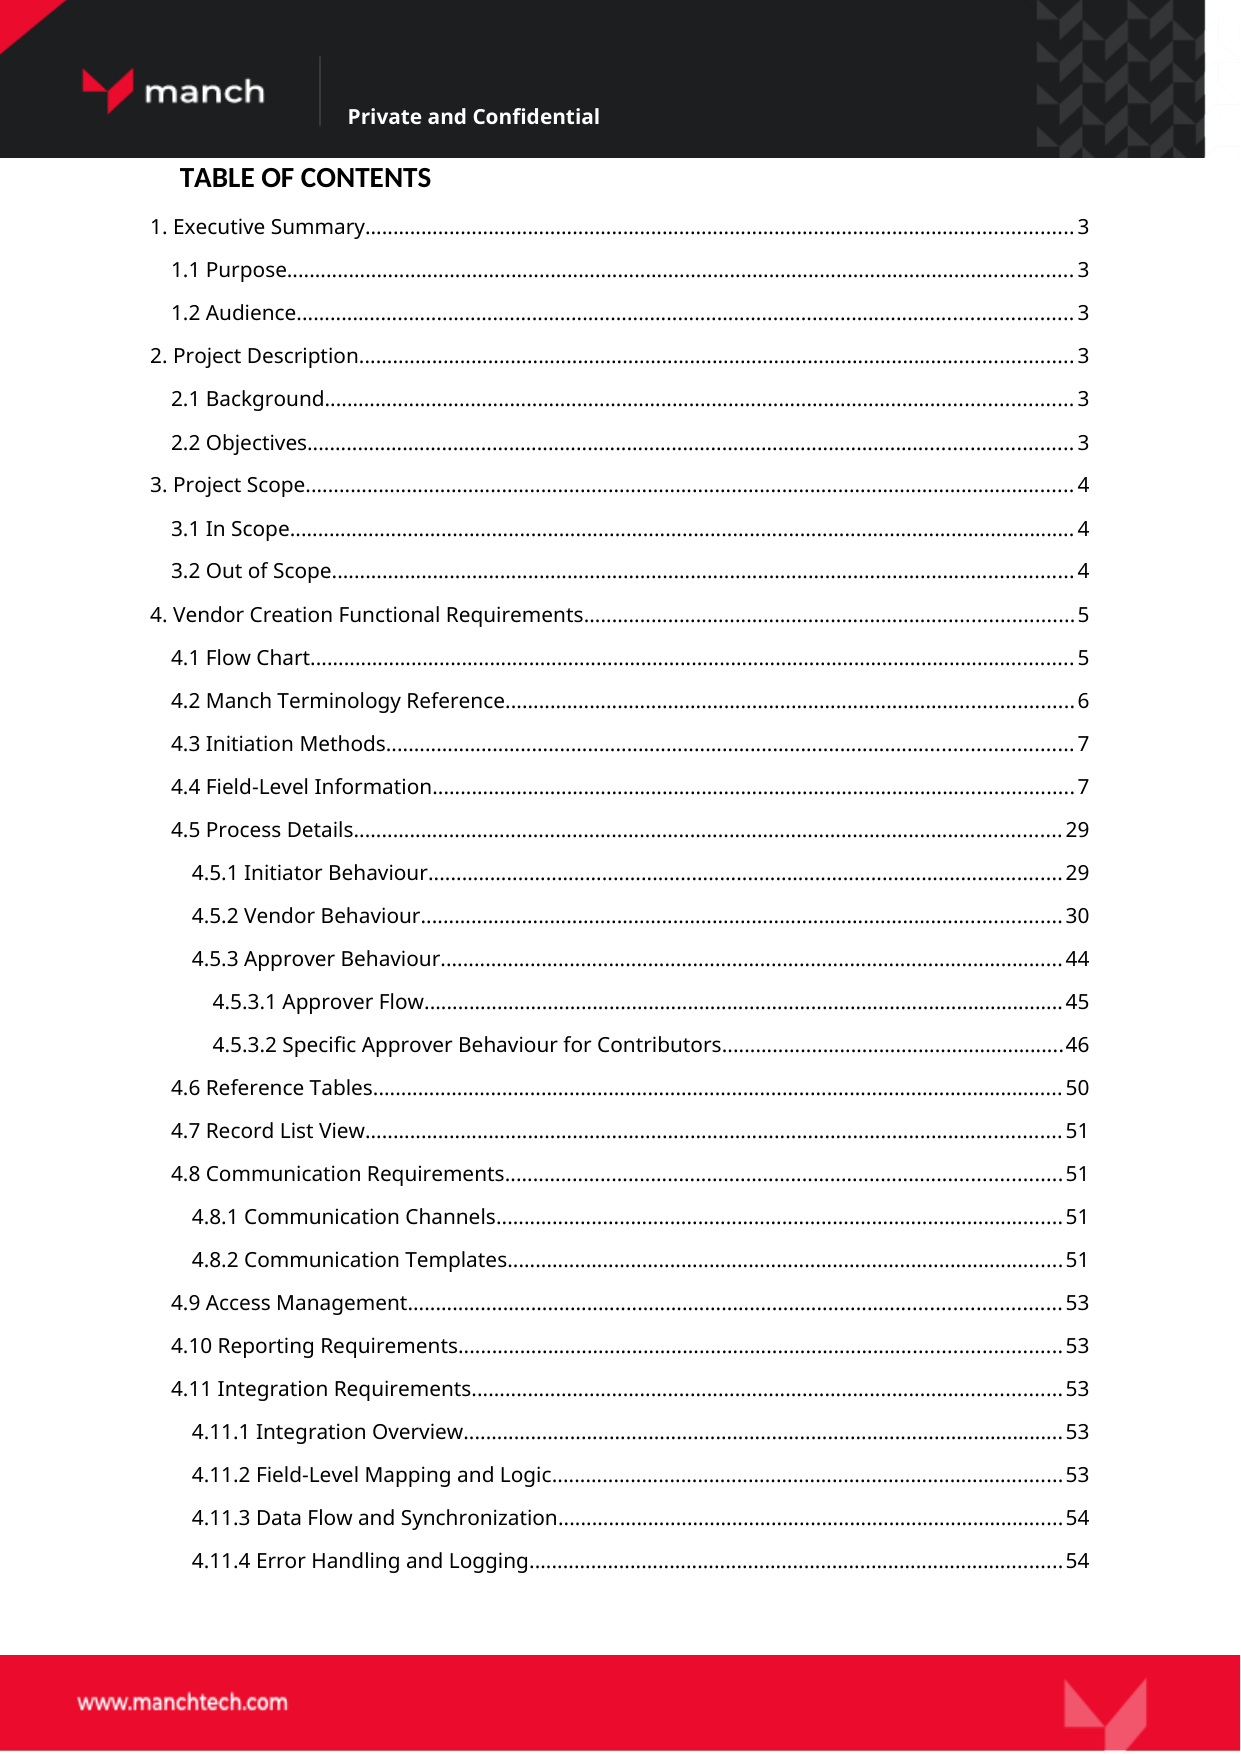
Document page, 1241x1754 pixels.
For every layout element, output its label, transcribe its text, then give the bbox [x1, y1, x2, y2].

text 4.8.1 Communication Channels 51 [192, 1202, 1090, 1230]
text 4.5 Process Details 29 [171, 815, 1090, 843]
text 1.1 Purpose 3 [171, 256, 1090, 284]
text 4.11 Integration Requirements 53 [171, 1374, 1090, 1402]
text 4.11.3 Data Flow and Synchronization 54 [192, 1503, 1090, 1532]
text 4.11.4 Error Handling and Logging 54 [192, 1546, 1090, 1574]
text 4.10 Reporting Requirements 53 [171, 1331, 1090, 1359]
text 4.5.3 Approver Behaviour 44 [192, 944, 1090, 972]
text 4.11.1 Integration Overview 53 [192, 1417, 1090, 1446]
text 4.6 Reference Tables 50 [171, 1073, 1090, 1101]
text 4.5.1 Initiator Behaviour 29 [192, 858, 1090, 886]
text 4.3 Initiation Methods 7 [171, 729, 1090, 757]
text 4.2 Manch Terminology Reference 6 [171, 686, 1090, 714]
text 1. Executive Summary 3 [150, 212, 1090, 241]
text 2.2 Objectives 3 [171, 428, 1090, 456]
text 1.2 Audience 3 [171, 298, 1090, 327]
text 2. Project Description 3 [150, 342, 1090, 370]
text 4.11.2 Field-Level Mapping and Logic 53 [192, 1460, 1090, 1488]
text 4.5.2 Vendor Behaviour 30 [192, 901, 1090, 929]
text 2.1 Background 3 [171, 384, 1090, 413]
text 3.2 Out of Scope 4 [171, 557, 1090, 585]
text 3. Project Scope 4 [150, 471, 1090, 499]
text 4.5.3.2 Specific Approver Behaviour for Contributors 46 [212, 1030, 1090, 1058]
picture [0, 0, 1241, 158]
text 4.5.3.1 Approver Flow 45 [212, 987, 1090, 1015]
text 4.8 Communication Requirements 51 [171, 1159, 1090, 1187]
text 4.7 Record List View 51 [171, 1116, 1090, 1144]
title TABLE OF CONTENTS [179, 159, 1090, 195]
text 4.1 Flow Chart 5 [171, 643, 1090, 671]
picture [0, 1655, 1241, 1754]
text 4.9 Access Management 53 [171, 1288, 1090, 1316]
text 4.8.2 Communication Templates 51 [192, 1245, 1090, 1273]
text 3.1 In Scope 4 [171, 514, 1090, 542]
text 4.4 Field-Level Information 7 [171, 772, 1090, 800]
text 4. Vendor Creation Functional Requirements 5 [150, 600, 1090, 628]
